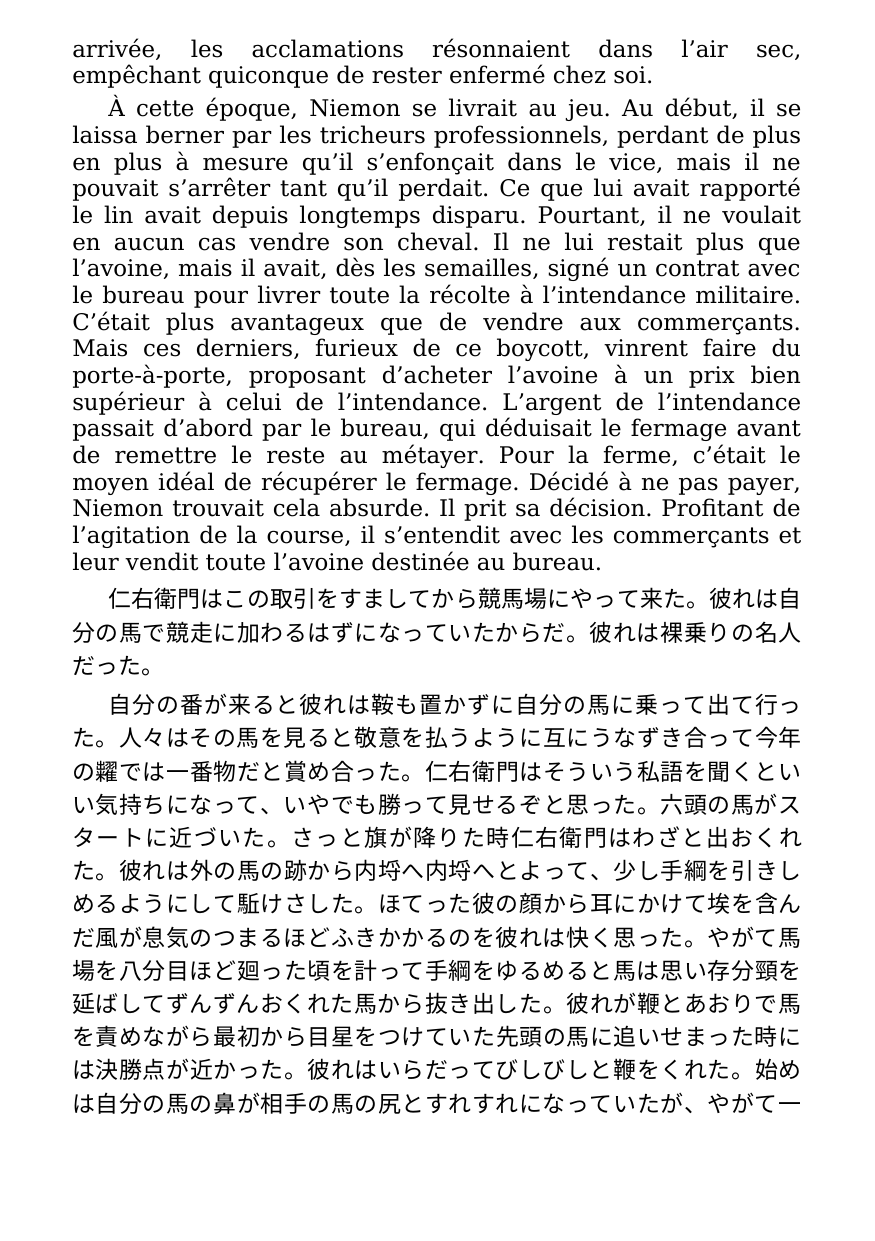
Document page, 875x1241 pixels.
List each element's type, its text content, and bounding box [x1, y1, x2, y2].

text 自分の番が来ると彼れは鞍も置かずに自分の馬に乗って出て行った。人々はその馬を見ると敬意を払うように互にうなずき合って今年の糶では一番物だと賞め合った。仁右衛門はそういう私語を聞くといい気持ちになって、いやでも勝って見せるぞと思った。六頭の馬がスタートに近づいた。さっと旗が降りた時仁右衛門はわざと出おくれた。彼れは外の馬の跡から内埒へ内埒へとよって、少し手綱を引きしめるようにして駈けさした。ほてった彼の顔から耳にかけて埃を含んだ風が息気のつまるほどふきかかるのを彼れは快く思った。やがて馬場を八分目ほど廻った頃を計って手綱をゆるめると馬は思い存分頸を延ばしてずんずんおくれた馬から抜き出した。彼れが鞭とあおりで馬を責めながら最初から目星をつけていた先頭の馬に追いせまった時には決勝点が近かった。彼れはいらだってびしびしと鞭をくれた。始めは自分の馬の鼻が相手の馬の尻とすれすれになっていたが、やがて一 [72, 687, 802, 1119]
text arrivée, les acclamations résonnaient dans l’air sec, empêchant quiconque de rester enfermé chez soi. [72, 36, 802, 89]
text À cette époque, Niemon se livrait au jeu. Au début, il se laissa berner par les tricheurs professionnels, perdant de plus en plus à mesure qu’il s’enfonçait dans le vice, mais il ne pouvait s’arrêter tant qu’il perdait. Ce que lui avait rapporté le lin avait depuis longtemps disparu. Pourtant, il ne voulait en aucun cas vendre son cheval. Il ne lui restait plus que l’avoine, mais il avait, dès les semailles, signé un contrat avec le bureau pour livrer toute la récolte à l’intendance militaire. C’était plus avantageux que de vendre aux commerçants. Mais ces derniers, furieux de ce boycott, vinrent faire du porte-à-porte, proposant d’acheter l’avoine à un prix bien supérieur à celui de l’intendance. L’argent de l’intendance passait d’abord par le bureau, qui déduisait le fermage avant de remettre le reste au métayer. Pour la ferme, c’était le moyen idéal de récupérer le fermage. Décidé à ne pas payer, Niemon trouvait cela absurde. Il prit sa décision. Profitant de l’agitation de la course, il s’entendit avec les commerçants et leur vendit toute l’avoine destinée au bureau. [72, 95, 802, 575]
text 仁右衛門はこの取引をすましてから競馬場にやって来た。彼れは自分の馬で競走に加わるはずになっていたからだ。彼れは裸乗りの名人だった。 [72, 581, 802, 681]
